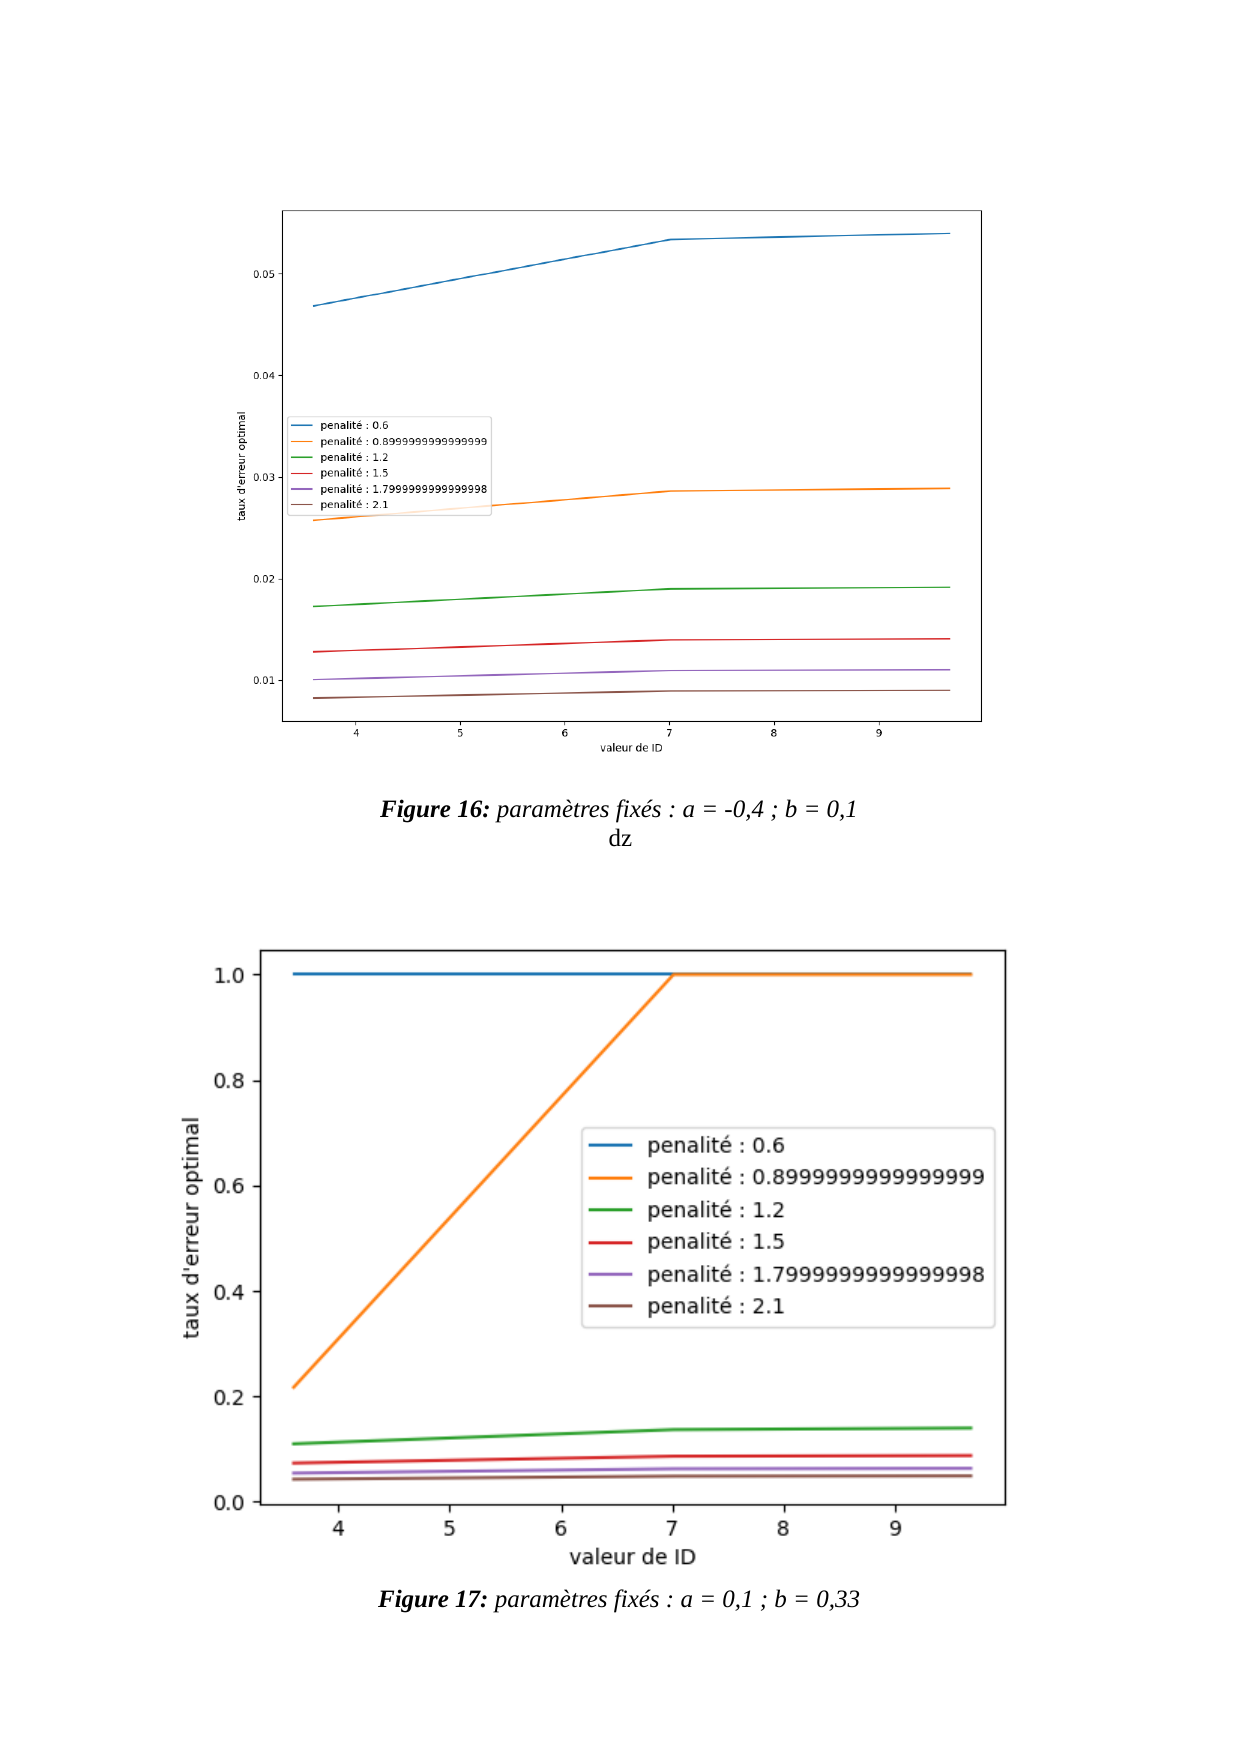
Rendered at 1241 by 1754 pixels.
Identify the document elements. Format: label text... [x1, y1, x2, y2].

text dz [118, 118, 1122, 851]
picture [140, 863, 1100, 1584]
text Figure 16: paramètres fixés : a = -0,4 ; b = 0,1 [170, 794, 1071, 823]
picture [169, 130, 1071, 794]
text Figure 17: paramètres fixés : a = 0,1 ; b = 0,33 [140, 1584, 1100, 1613]
